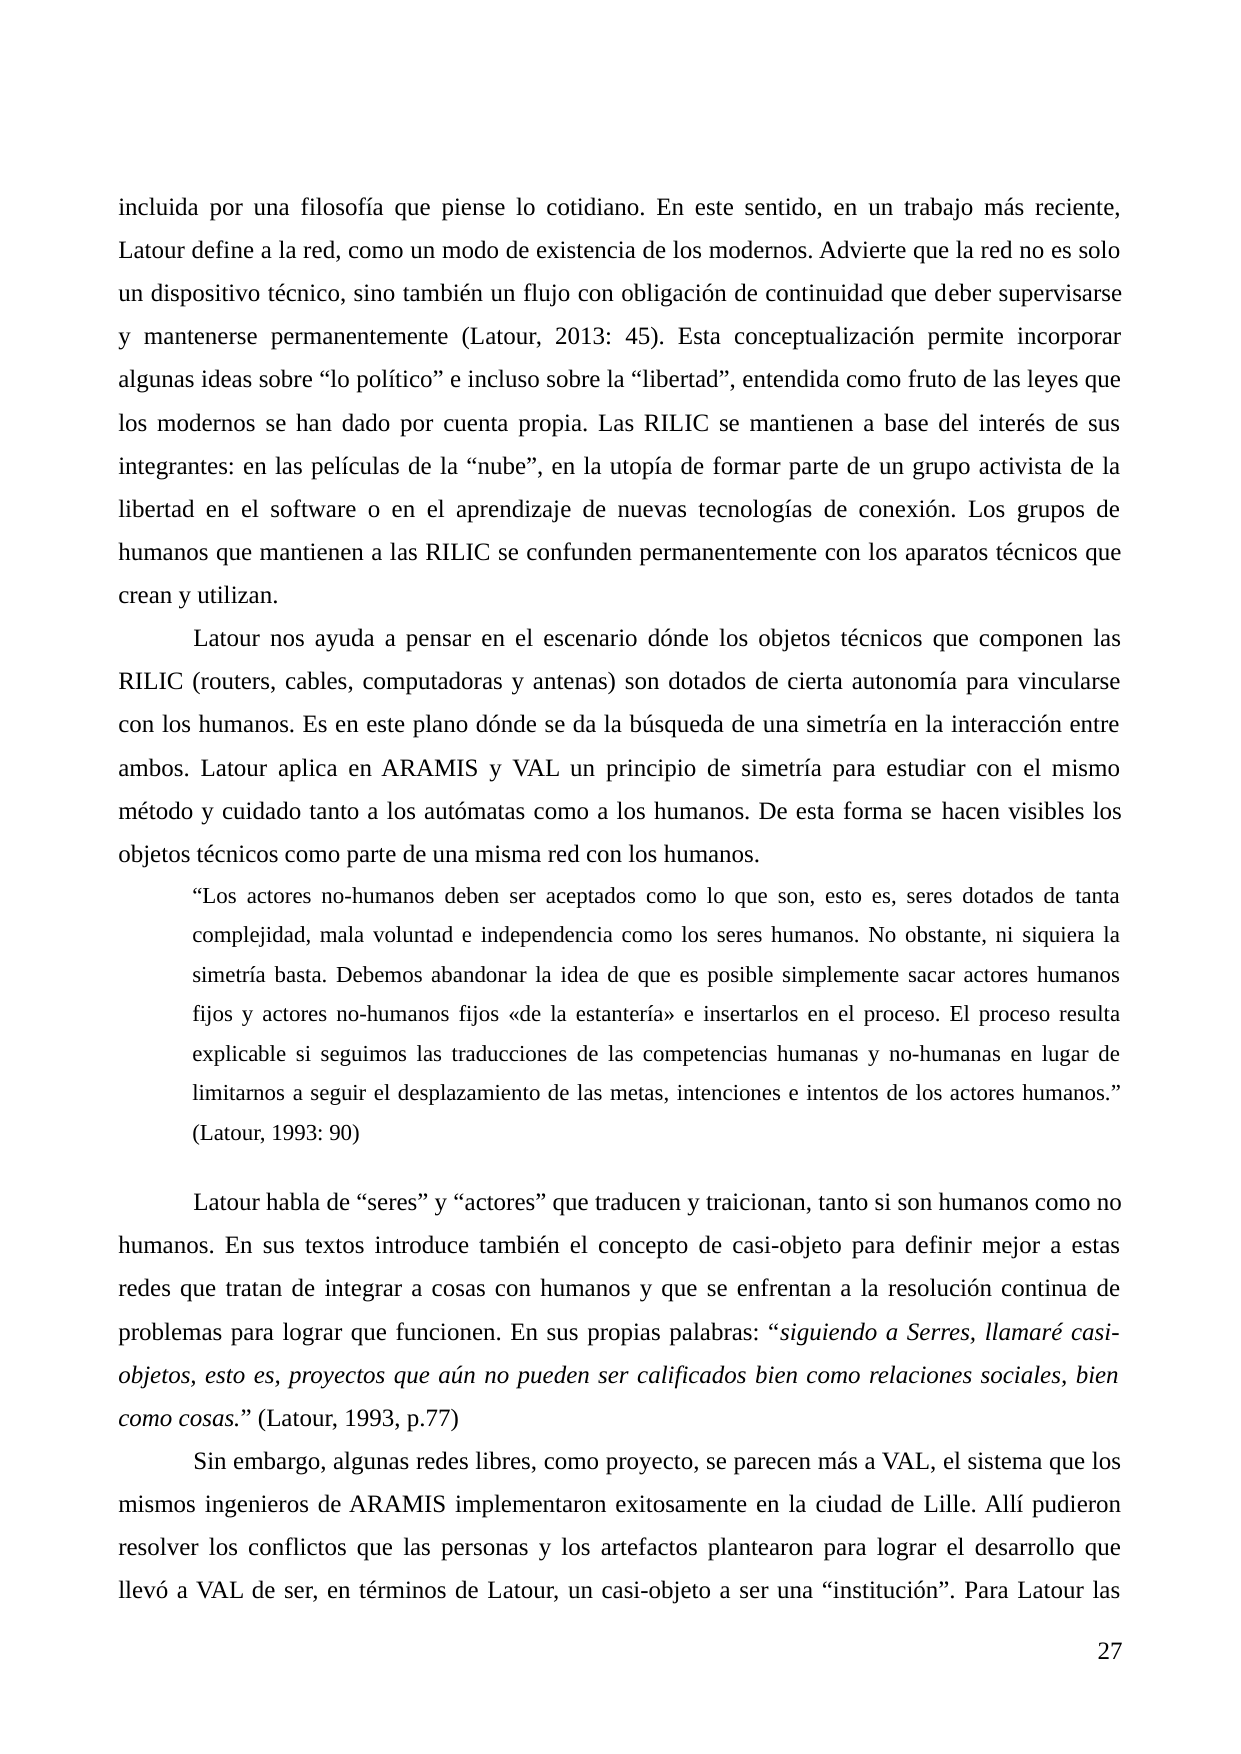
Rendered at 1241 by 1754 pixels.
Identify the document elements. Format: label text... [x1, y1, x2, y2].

text Latour nos ayuda a pensar en el escenario dónde los objetos técnicos que componen las RILIC (routers, cables, computadoras y antenas) son dotados de cierta autonomía para vincularse con los humanos. Es en este plano dónde se da la búsqueda de una simetría en la interacción entre ambos. Latour aplica en ARAMIS y VAL un principio de simetría para estudiar con el mismo método y cuidado tanto a los autómatas como a los humanos. De esta forma se hacen visibles los objetos técnicos como parte de una misma red con los humanos. [118, 623, 1122, 868]
text Latour habla de “seres” y “actores” que traducen y traicionan, tanto si son humanos como no humanos. En sus textos introduce también el concepto de casi-objeto para definir mejor a estas redes que tratan de integrar a cosas con humanos y que se enfrentan a la resolución continua de problemas para lograr que funcionen. En sus propias palabras: “siguiendo a Serres, llamaré casi-objetos, esto es, proyectos que aún no pueden ser calificados bien como relaciones sociales, bien como cosas.” (Latour, 1993, p.77) [118, 1187, 1122, 1432]
text Sin embargo, algunas redes libres, como proyecto, se parecen más a VAL, el sistema que los mismos ingenieros de ARAMIS implementaron exitosamente en la ciudad de Lille. Allí pudieron resolver los conflictos que las personas y los artefactos plantearon para lograr el desarrollo que llevó a VAL de ser, en términos de Latour, un casi-objeto a ser una “institución”. Para Latour las [118, 1446, 1122, 1604]
text “Los actores no-humanos deben ser aceptados como lo que son, esto es, seres dotados de tanta complejidad, mala voluntad e independencia como los seres humanos. No obstante, ni siquiera la simetría basta. Debemos abandonar la idea de que es posible simplemente sacar actores humanos fijos y actores no-humanos fijos «de la estantería» e insertarlos en el proceso. El proceso resulta explicable si seguimos las traducciones de las competencias humanas y no-humanas en lugar de limitarnos a seguir el desplazamiento de las metas, intenciones e intentos de los actores humanos.” (Latour, 1993: 90) [192, 882, 1122, 1145]
text incluida por una filosofía que piense lo cotidiano. En este sentido, en un trabajo más reciente, Latour define a la red, como un modo de existencia de los modernos. Advierte que la red no es solo un dispositivo técnico, sino también un flujo con obligación de continuidad que deber supervisarse y mantenerse permanentemente (Latour, 2013: 45). Esta conceptualización permite incorporar algunas ideas sobre “lo político” e incluso sobre la “libertad”, entendida como fruto de las leyes que los modernos se han dado por cuenta propia. Las RILIC se mantienen a base del interés de sus integrantes: en las películas de la “nube”, en la utopía de formar parte de un grupo activista de la libertad en el software o en el aprendizaje de nuevas tecnologías de conexión. Los grupos de humanos que mantienen a las RILIC se confunden permanentemente con los aparatos técnicos que crean y utilizan. [118, 192, 1122, 609]
